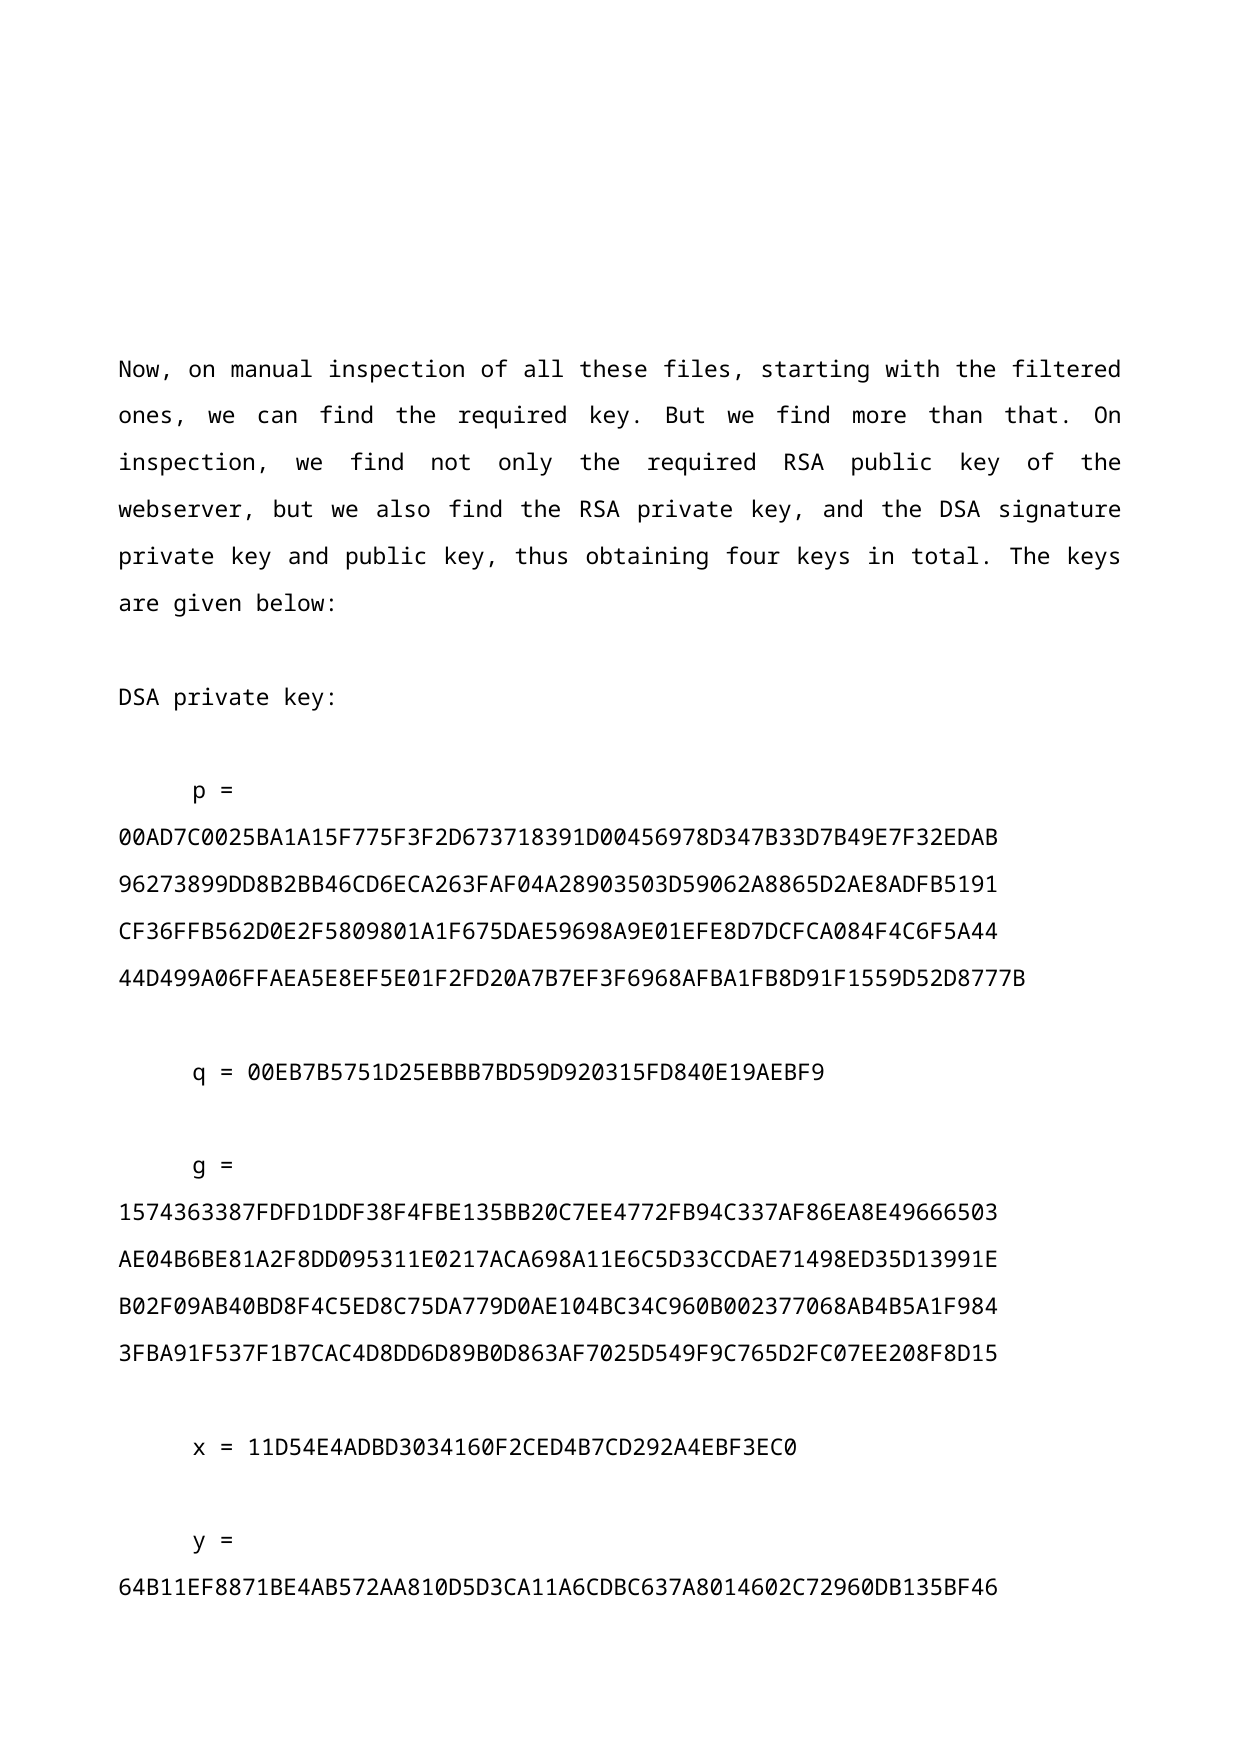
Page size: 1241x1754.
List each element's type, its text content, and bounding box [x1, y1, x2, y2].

text Now, on manual inspection of all these files, starting with the filtered ones, we can find the required key. But we find more than that. On inspection, we find not only the required RSA public key of the webserver, but we also find the RSA private key, and the DSA signature private key and public key, thus obtaining four keys in total. The keys are given below: [118, 352, 1122, 618]
text p = 00AD7C0025BA1A15F775F3F2D673718391D00456978D347B33D7B49E7F32EDAB 96273899DD8B2BB46CD6ECA263FAF04A28903503D59062A8865D2AE8ADFB5191 CF36FFB562D0E2F5809801A1F675DAE59698A9E01EFE8D7DCFCA084F4C6F5A44 44D499A06FFAEA5E8EF5E01F2FD20A7B7EF3F6968AFBA1FB8D91F1559D52D8777B [118, 774, 1122, 993]
text x = 11D54E4ADBD3034160F2CED4B7CD292A4EBF3EC0 [118, 1431, 1122, 1462]
text q = 00EB7B5751D25EBBB7BD59D920315FD840E19AEBF9 [118, 1056, 1122, 1087]
text DSA private key: [118, 681, 1122, 712]
text y = 64B11EF8871BE4AB572AA810D5D3CA11A6CDBC637A8014602C72960DB135BF46 [118, 1524, 1122, 1602]
text g = 1574363387FDFD1DDF38F4FBE135BB20C7EE4772FB94C337AF86EA8E49666503 AE04B6BE81A2F8DD095311E0217ACA698A11E6C5D33CCDAE71498ED35D13991E B02F09AB40BD8F4C5ED8C75DA779D0AE104BC34C960B002377068AB4B5A1F984 3FBA91F537F1B7CAC4D8DD6D89B0D863AF7025D549F9C765D2FC07EE208F8D15 [118, 1149, 1122, 1368]
